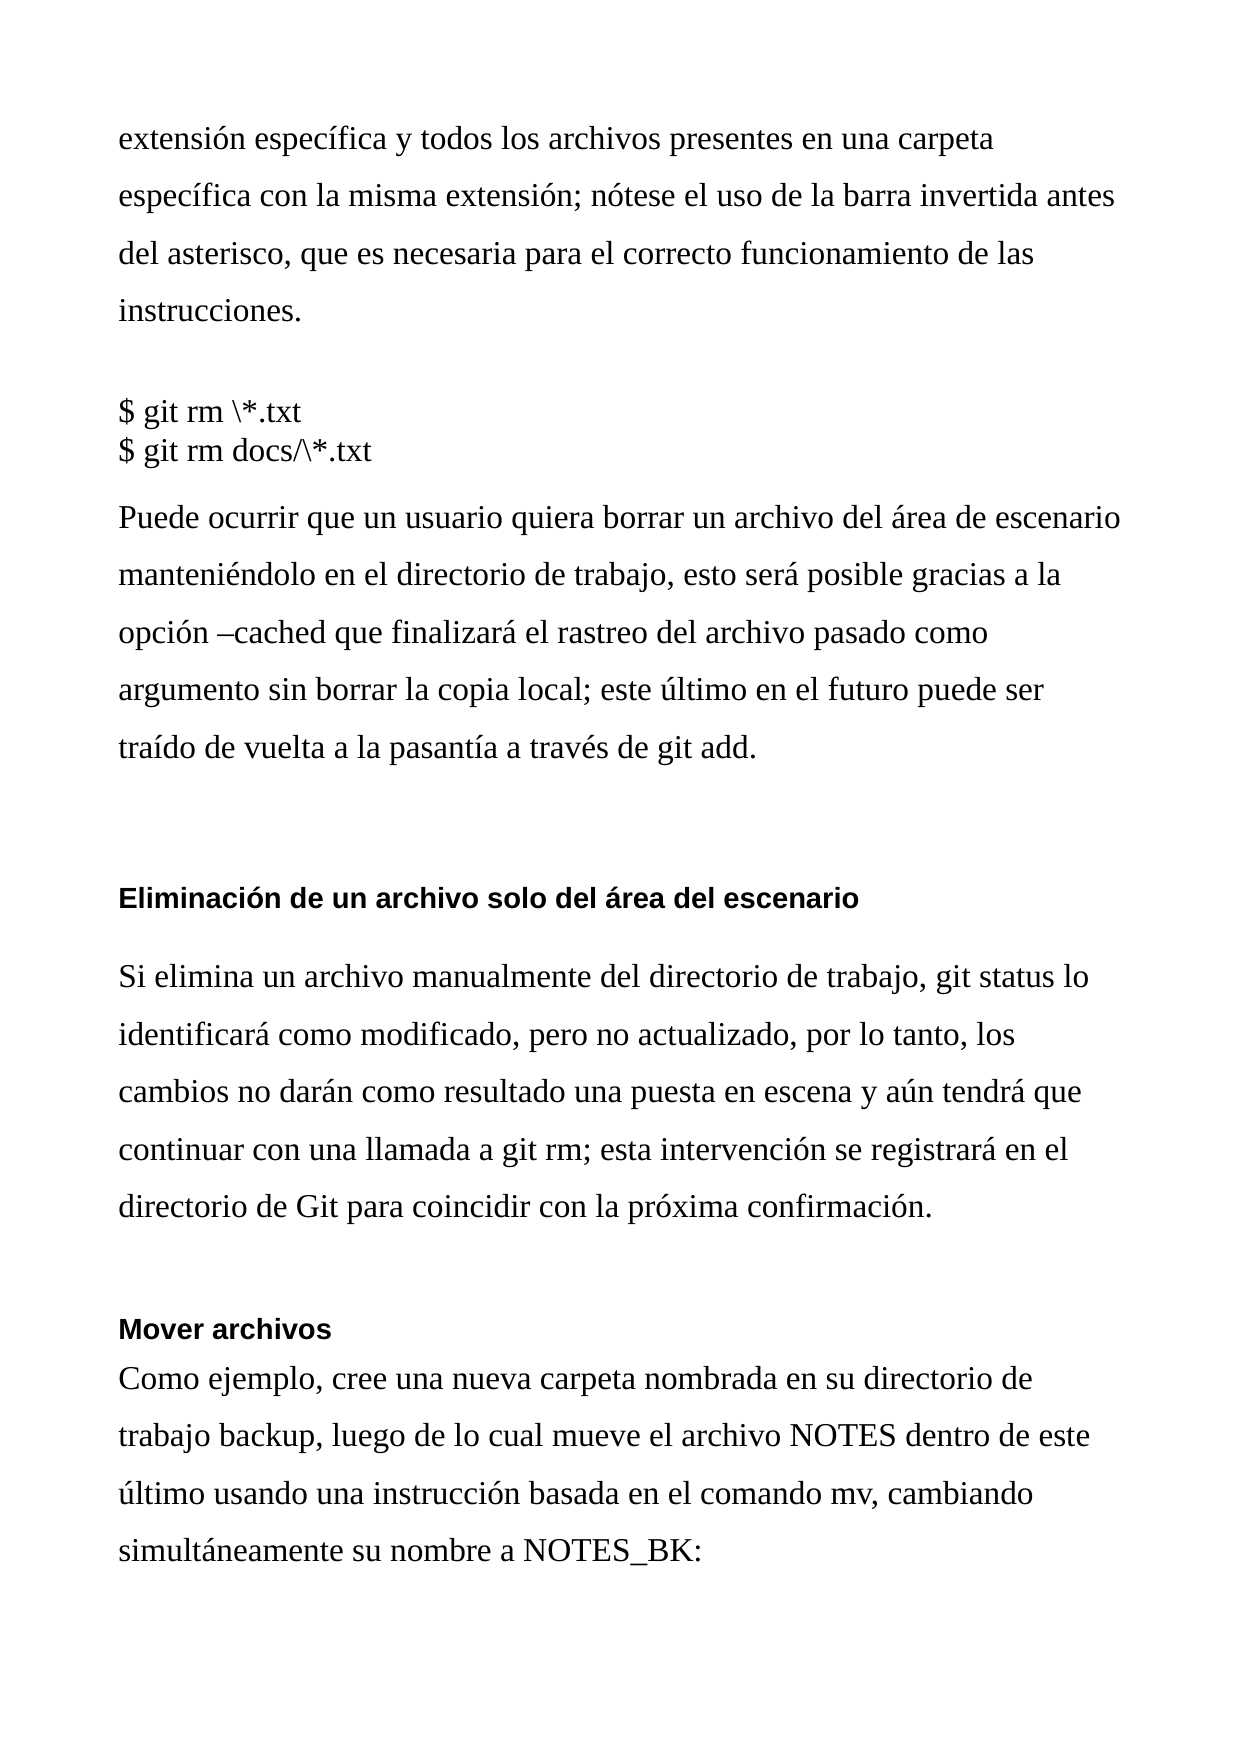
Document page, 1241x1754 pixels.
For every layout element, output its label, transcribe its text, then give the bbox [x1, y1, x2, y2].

text extensión específica y todos los archivos presentes en una carpeta específica con la misma extensión; nótese el uso de la barra invertida antes del asterisco, que es necesaria para el correcto funcionamiento de las instrucciones. [118, 118, 1122, 329]
text Puede ocurrir que un usuario quiera borrar un archivo del área de escenario manteniéndolo en el directorio de trabajo, esto será posible gracias a la opción –cached que finalizará el rastreo del archivo pasado como argumento sin borrar la copia local; este último en el futuro puede ser traído de vuelta a la pasantía a través de git add. [118, 497, 1122, 765]
text Como ejemplo, cree una nueva carpeta nombrada en su directorio de trabajo backup, luego de lo cual mueve el archivo NOTES dentro de este último usando una instrucción basada en el comando mv, cambiando simultáneamente su nombre a NOTES_BK: [118, 1358, 1122, 1569]
subtitle Mover archivos [118, 1312, 1122, 1346]
text Si elimina un archivo manualmente del directorio de trabajo, git status lo identificará como modificado, pero no actualizado, por lo tanto, los cambios no darán como resultado una puesta en escena y aún tendrá que continuar con una llamada a git rm; esta intervención se registrará en el directorio de Git para coincidir con la próxima confirmación. [118, 956, 1122, 1224]
text $ git rm docs/\*.txt [118, 430, 1122, 468]
text $ git rm \*.txt [118, 391, 1122, 430]
subtitle Eliminación de un archivo solo del área del escenario [118, 881, 1122, 915]
